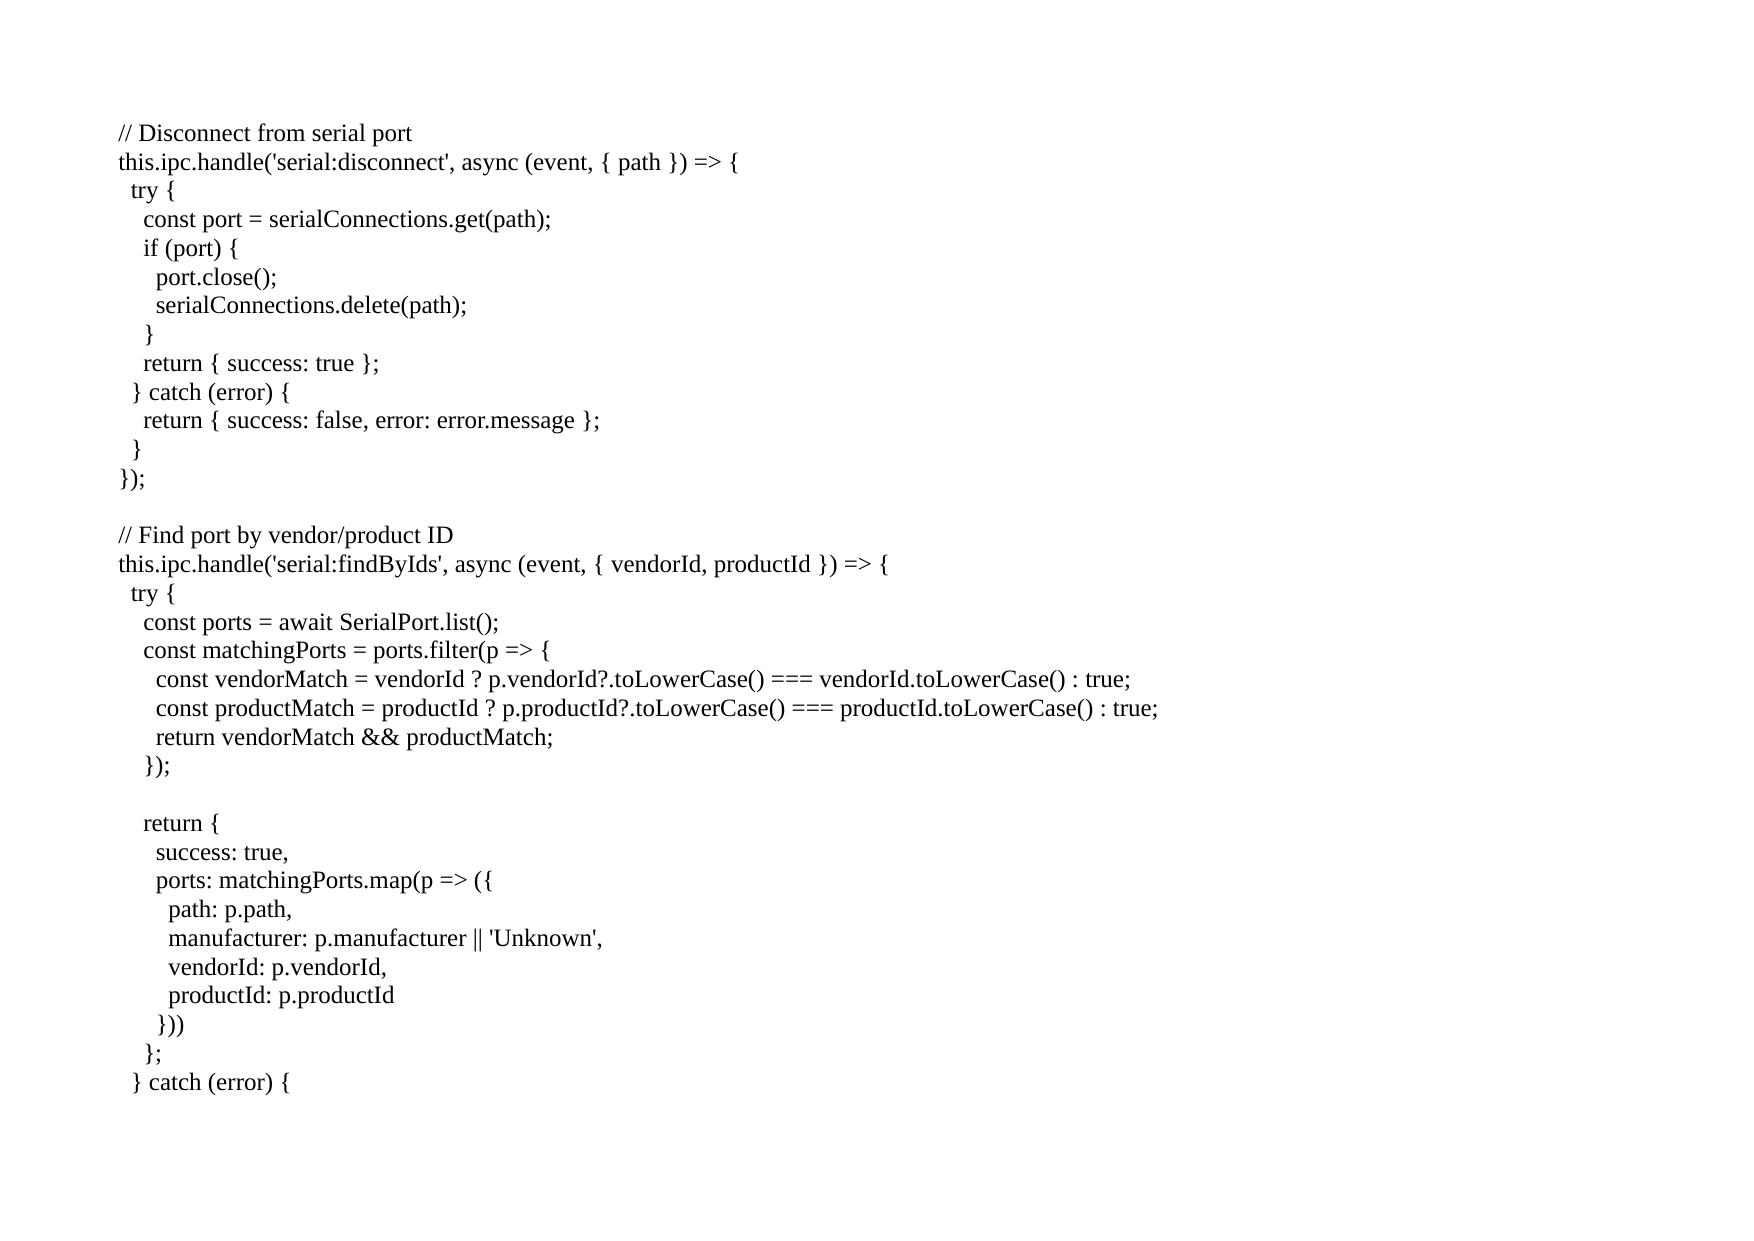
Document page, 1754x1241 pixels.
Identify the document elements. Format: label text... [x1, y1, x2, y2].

text const vendorMatch = vendorId ? p.vendorId?.toLowerCase() === vendorId.toLowerCase() : true; [118, 664, 1636, 693]
text this.ipc.handle('serial:disconnect', async (event, { path }) => { [118, 147, 1636, 176]
text manufacturer: p.manufacturer || 'Unknown', [118, 923, 1636, 952]
text try { [118, 578, 1636, 607]
text }); [118, 463, 1636, 492]
text return vendorMatch && productMatch; [118, 722, 1636, 751]
text }; [118, 1038, 1636, 1067]
text })) [118, 1009, 1636, 1038]
text const ports = await SerialPort.list(); [118, 607, 1636, 636]
text return { success: false, error: error.message }; [118, 406, 1636, 434]
text return { success: true }; [118, 348, 1636, 377]
text ports: matchingPorts.map(p => ({ [118, 866, 1636, 894]
text } catch (error) { [118, 1067, 1636, 1096]
text const matchingPorts = ports.filter(p => { [118, 636, 1636, 664]
text if (port) { [118, 233, 1636, 262]
text // Find port by vendor/product ID [118, 521, 1636, 549]
text } catch (error) { [118, 377, 1636, 406]
text this.ipc.handle('serial:findByIds', async (event, { vendorId, productId }) => { [118, 549, 1636, 578]
text productId: p.productId [118, 981, 1636, 1009]
text vendorId: p.vendorId, [118, 952, 1636, 981]
text // Disconnect from serial port [118, 118, 1636, 147]
text serialConnections.delete(path); [118, 291, 1636, 319]
text path: p.path, [118, 894, 1636, 923]
text port.close(); [118, 262, 1636, 291]
text } [118, 319, 1636, 348]
text success: true, [118, 837, 1636, 866]
text } [118, 434, 1636, 463]
text return { [118, 808, 1636, 837]
text const productMatch = productId ? p.productId?.toLowerCase() === productId.toLowerCase() : true; [118, 693, 1636, 722]
text const port = serialConnections.get(path); [118, 204, 1636, 233]
text }); [118, 751, 1636, 779]
text try { [118, 176, 1636, 204]
